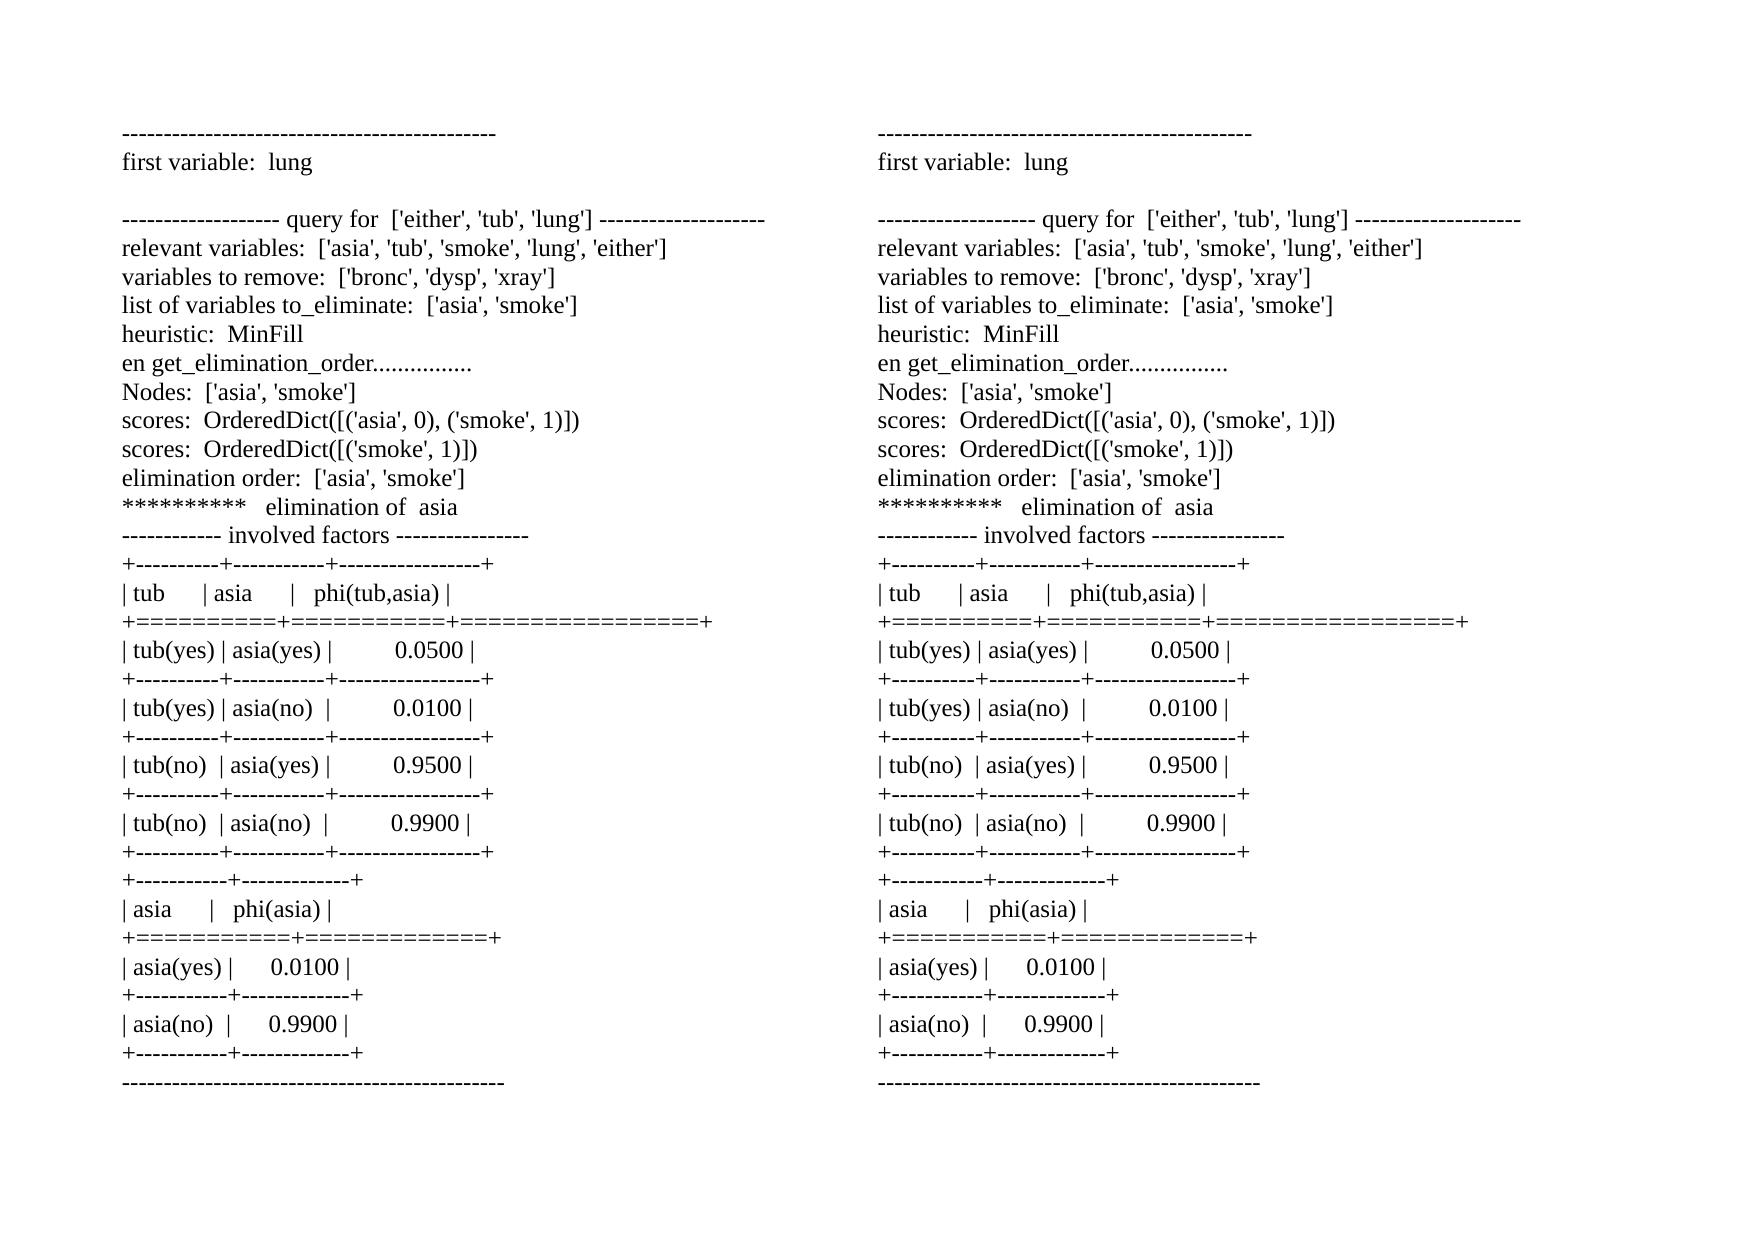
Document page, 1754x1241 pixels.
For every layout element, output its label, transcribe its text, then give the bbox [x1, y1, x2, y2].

table_header --------------------------------------------- first variable: lung ------------------- query for ['either', 'tub', 'lung'] -------------------- relevant variables: ['asia', 'tub', 'smoke', 'lung', 'either'] variables to remove: ['bronc', 'dysp', 'xray'] list of variables to_eliminate: ['asia', 'smoke'] heuristic: MinFill en get_elimination_order................ Nodes: ['asia', 'smoke'] scores: OrderedDict([('asia', 0), ('smoke', 1)]) scores: OrderedDict([('smoke', 1)]) elimination order: ['asia', 'smoke'] ********** elimination of asia ------------ involved factors ---------------- +----------+-----------+-----------------+ | tub | asia | phi(tub,asia) | +==========+===========+=================+ | tub(yes) | asia(yes) | 0.0500 | +----------+-----------+-----------------+ | tub(yes) | asia(no) | 0.0100 | +----------+-----------+-----------------+ | tub(no) | asia(yes) | 0.9500 | +----------+-----------+-----------------+ | tub(no) | asia(no) | 0.9900 | +----------+-----------+-----------------+ +-----------+-------------+ | asia | phi(asia) | +===========+=============+ | asia(yes) | 0.0100 | +-----------+-------------+ | asia(no) | 0.9900 | +-----------+-------------+ [878, 118, 1636, 1096]
table_header --------------------------------------------- first variable: lung ------------------- query for ['either', 'tub', 'lung'] -------------------- relevant variables: ['asia', 'tub', 'smoke', 'lung', 'either'] variables to remove: ['bronc', 'dysp', 'xray'] list of variables to_eliminate: ['asia', 'smoke'] heuristic: MinFill en get_elimination_order................ Nodes: ['asia', 'smoke'] scores: OrderedDict([('asia', 0), ('smoke', 1)]) scores: OrderedDict([('smoke', 1)]) elimination order: ['asia', 'smoke'] ********** elimination of asia ------------ involved factors ---------------- +----------+-----------+-----------------+ | tub | asia | phi(tub,asia) | +==========+===========+=================+ | tub(yes) | asia(yes) | 0.0500 | +----------+-----------+-----------------+ | tub(yes) | asia(no) | 0.0100 | +----------+-----------+-----------------+ | tub(no) | asia(yes) | 0.9500 | +----------+-----------+-----------------+ | tub(no) | asia(no) | 0.9900 | +----------+-----------+-----------------+ +-----------+-------------+ | asia | phi(asia) | +===========+=============+ | asia(yes) | 0.0100 | +-----------+-------------+ | asia(no) | 0.9900 | +-----------+-------------+ [122, 118, 877, 1096]
